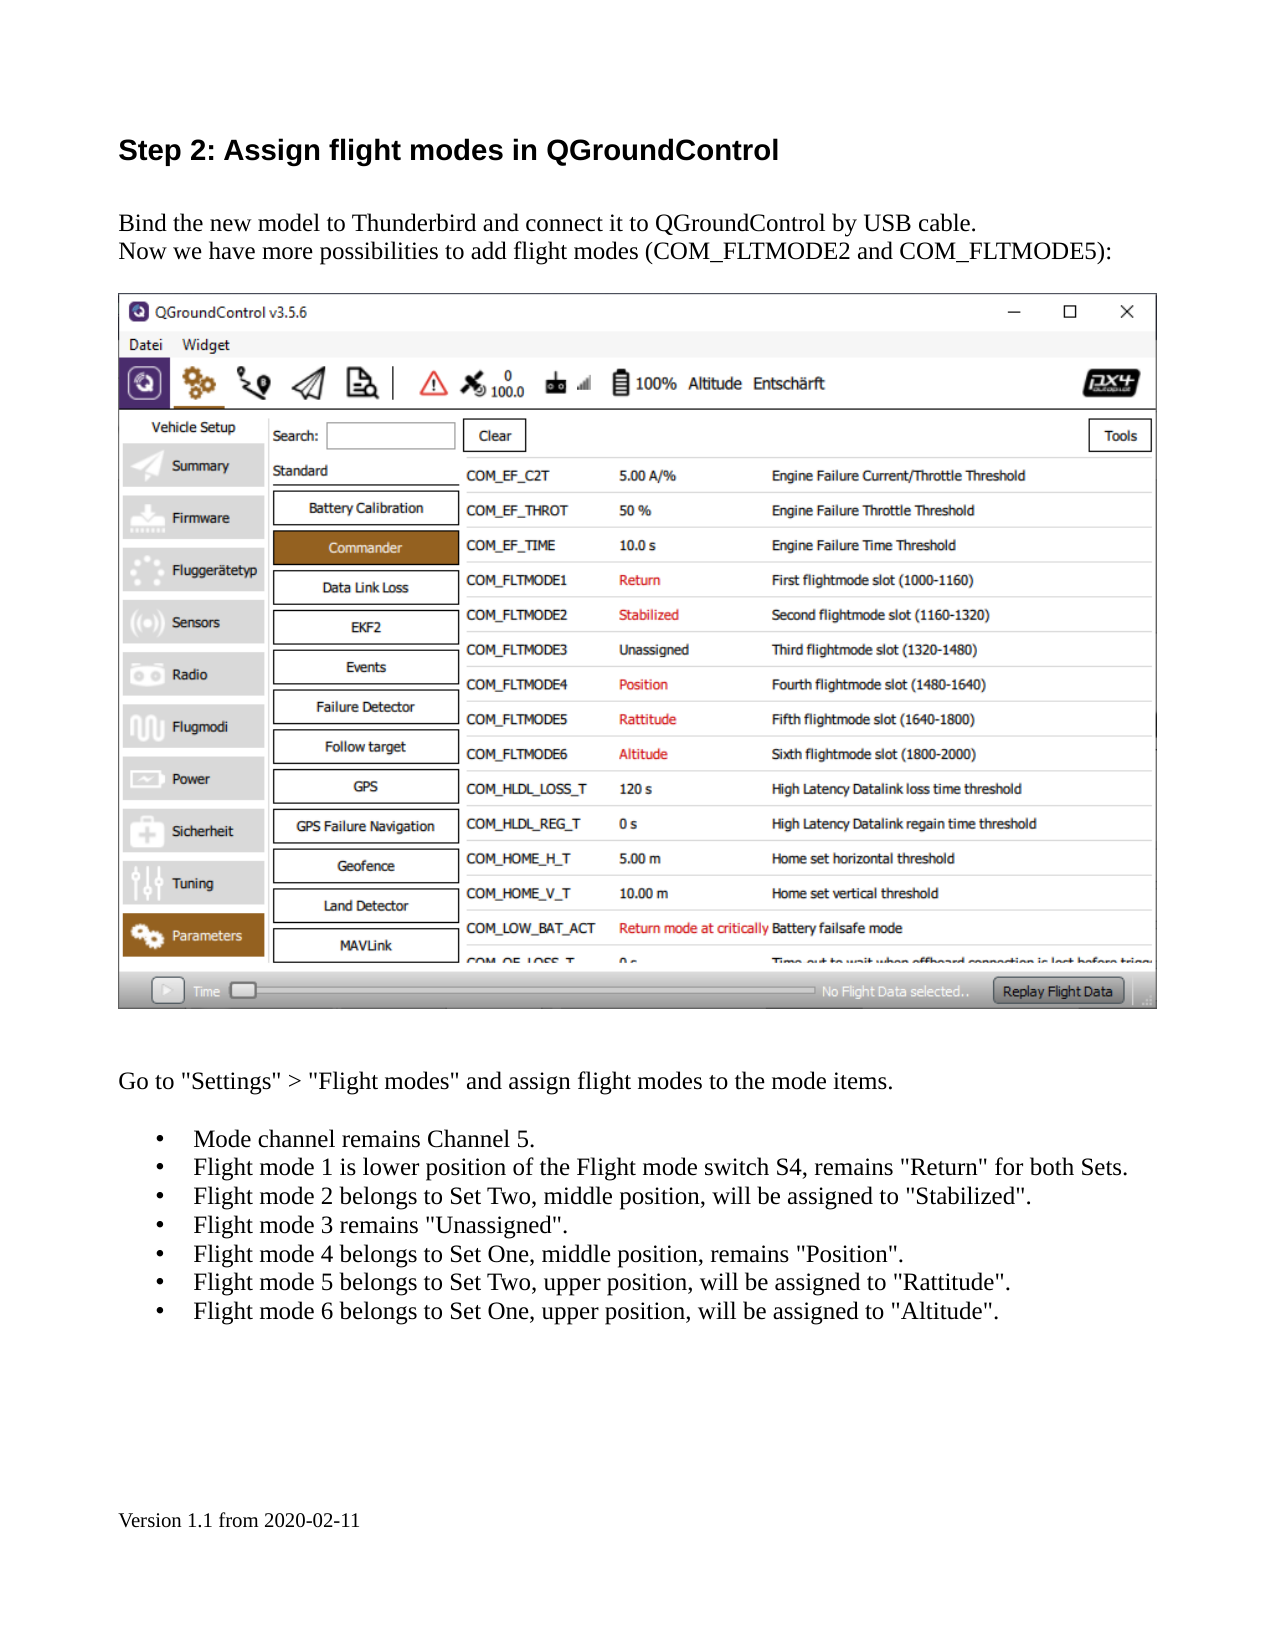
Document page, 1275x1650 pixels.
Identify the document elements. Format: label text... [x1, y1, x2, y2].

list Mode channel remains Channel 5. [156, 1124, 1157, 1152]
list Flight mode 6 belongs to Set One, upper position, will be assigned to "Altitude". [156, 1296, 1157, 1325]
subtitle Step 2: Assign flight modes in QGroundControl [118, 133, 1157, 166]
text Bind the new model to Thunderbird and connect it to QGroundControl by USB cable. [118, 208, 1157, 236]
list Flight mode 3 remains "Unassigned". [156, 1210, 1157, 1239]
list Flight mode 5 belongs to Set Two, upper position, will be assigned to "Rattitude". [156, 1267, 1157, 1296]
picture [118, 293, 1157, 1009]
text Go to "Settings" > "Flight modes" and assign flight modes to the mode items. [118, 1066, 1157, 1095]
list Flight mode 2 belongs to Set Two, middle position, will be assigned to "Stabilized". [156, 1181, 1157, 1210]
list Flight mode 1 is lower position of the Flight mode switch S4, remains "Return" for both Sets. [156, 1152, 1157, 1181]
text Now we have more possibilities to add flight modes (COM_FLTMODE2 and COM_FLTMODE5): [118, 236, 1157, 265]
list Flight mode 4 belongs to Set One, middle position, remains "Position". [156, 1239, 1157, 1267]
